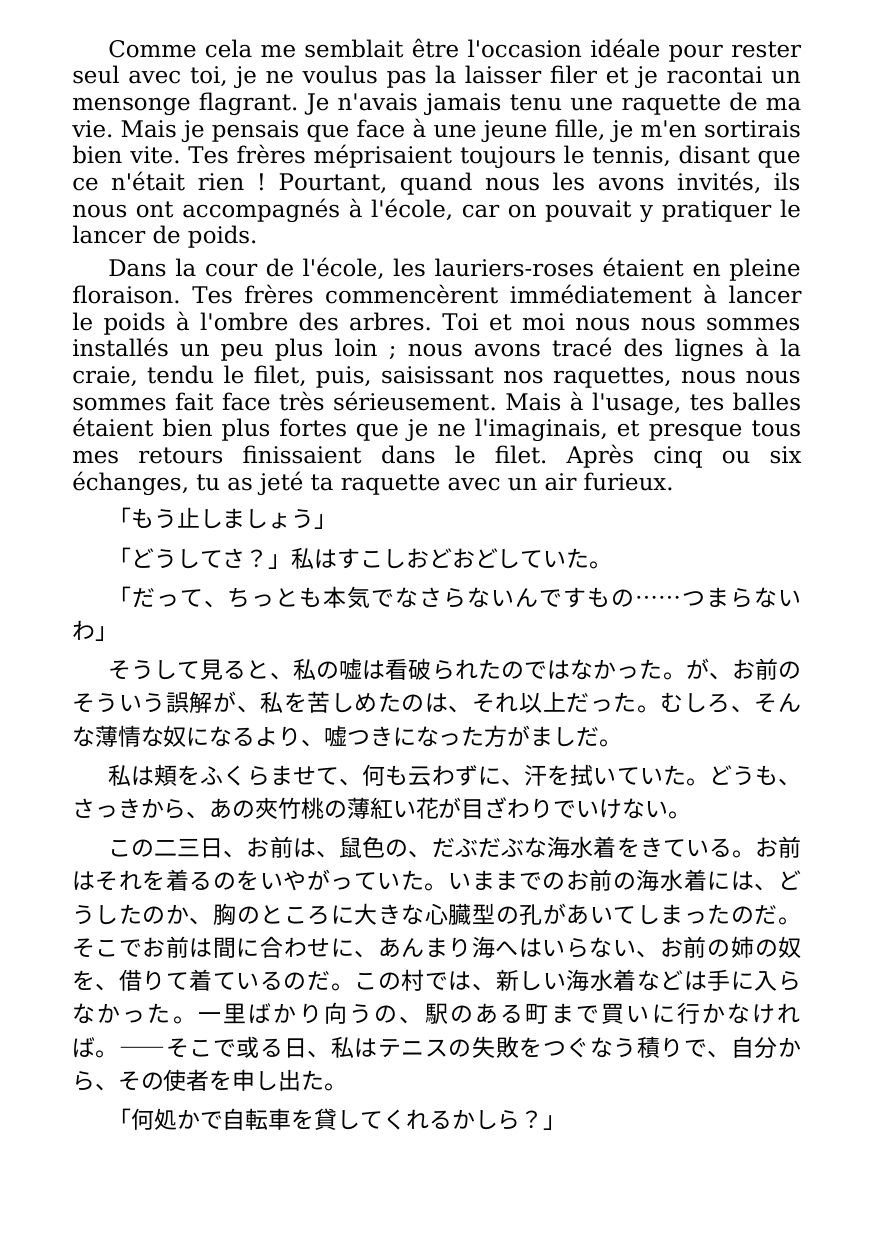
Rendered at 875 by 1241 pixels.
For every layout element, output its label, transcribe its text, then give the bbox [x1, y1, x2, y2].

text 私は頬をふくらませて、何も云わずに、汗を拭いていた。どうも、さっきから、あの夾竹桃の薄紅い花が目ざわりでいけない。 [72, 758, 802, 824]
text 「もう止しましょう」 [72, 501, 802, 534]
text 「何処かで自転車を貸してくれるかしら？」 [72, 1102, 802, 1135]
text そうして見ると、私の嘘は看破られたのではなかった。が、お前のそういう誤解が、私を苦しめたのは、それ以上だった。むしろ、そんな薄情な奴になるより、嘘つきになった方がましだ。 [72, 652, 802, 752]
text Comme cela me semblait être l'occasion idéale pour rester seul avec toi, je ne voulus pas la laisser filer et je racontai un mensonge flagrant. Je n'avais jamais tenu une raquette de ma vie. Mais je pensais que face à une jeune fille, je m'en sortirais bien vite. Tes frères méprisaient toujours le tennis, disant que ce n'était rien ! Pourtant, quand nous les avons invités, ils nous ont accompagnés à l'école, car on pouvait y pratiquer le lancer de poids. [72, 36, 802, 249]
text 「だって、ちっとも本気でなさらないんですもの……つまらないわ」 [72, 579, 802, 646]
text 「どうしてさ？」私はすこしおどおどしていた。 [72, 540, 802, 574]
text この二三日、お前は、鼠色の、だぶだぶな海水着をきている。お前はそれを着るのをいやがっていた。いままでのお前の海水着には、どうしたのか、胸のところに大きな心臓型の孔があいてしまったのだ。そこでお前は間に合わせに、あんまり海へはいらない、お前の姉の奴を、借りて着ているのだ。この村では、新しい海水着などは手に入らなかった。一里ばかり向うの、駅のある町まで買いに行かなければ。――そこで或る日、私はテニスの失敗をつぐなう積りで、自分から、その使者を申し出た。 [72, 830, 802, 1096]
text Dans la cour de l'école, les lauriers-roses étaient en pleine floraison. Tes frères commencèrent immédiatement à lancer le poids à l'ombre des arbres. Toi et moi nous nous sommes installés un peu plus loin ; nous avons tracé des lignes à la craie, tendu le filet, puis, saisissant nos raquettes, nous nous sommes fait face très sérieusement. Mais à l'usage, tes balles étaient bien plus fortes que je ne l'imaginais, et presque tous mes retours finissaient dans le filet. Après cinq ou six échanges, tu as jeté ta raquette avec un air furieux. [72, 255, 802, 495]
